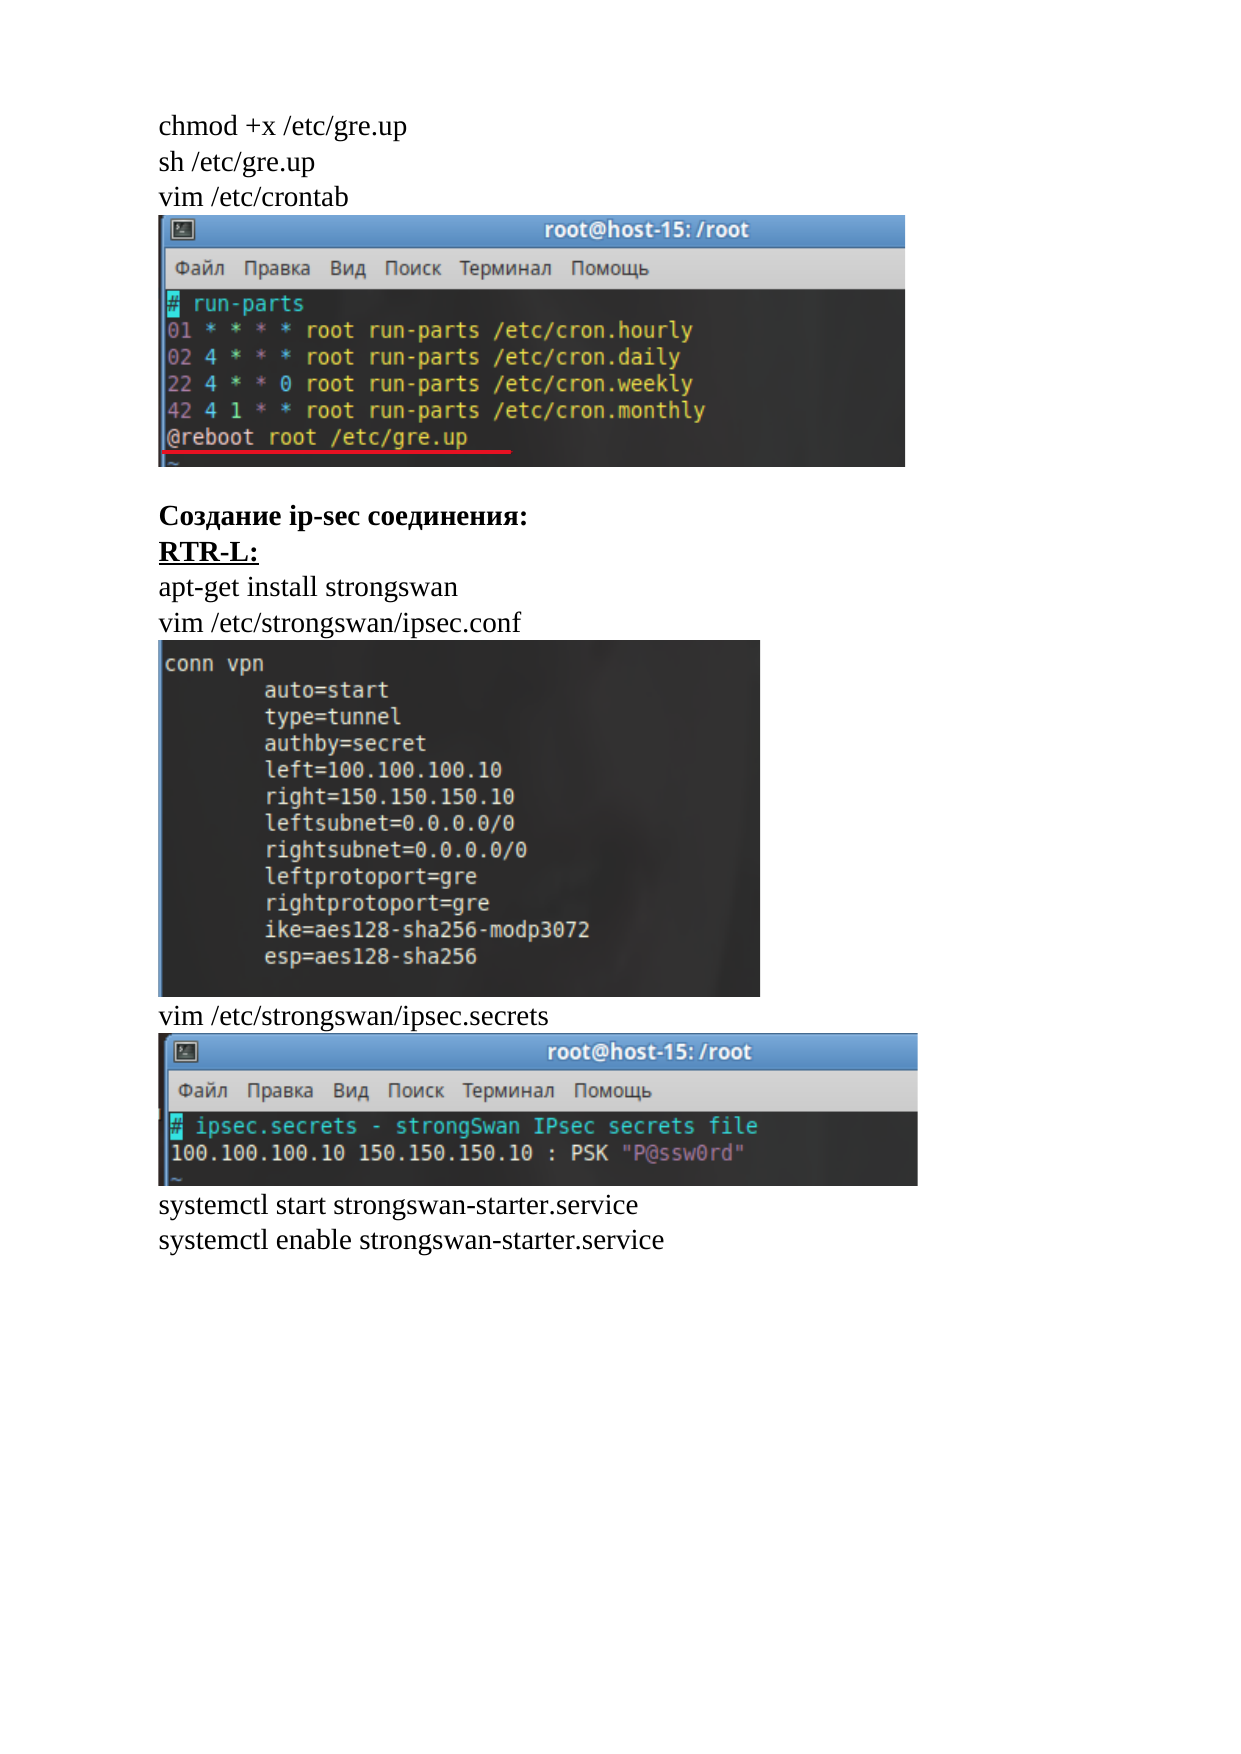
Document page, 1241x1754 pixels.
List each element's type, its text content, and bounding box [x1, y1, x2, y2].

text Создание ip-sec соединения: [158, 498, 1081, 532]
text chmod +x /etc/gre.up [158, 108, 1081, 142]
text vim /etc/strongswan/ipsec.secrets [158, 998, 1081, 1032]
text systemctl start strongswan-starter.service [158, 1187, 1081, 1221]
text vim /etc/crontab [158, 179, 1081, 213]
text vim /etc/strongswan/ipsec.conf [158, 605, 1081, 638]
text systemctl enable strongswan-starter.service [158, 1222, 1081, 1256]
picture [158, 1033, 918, 1186]
picture [158, 640, 761, 997]
text sh /etc/gre.up [158, 144, 1081, 177]
text RTR-L: [158, 534, 1081, 567]
text apt-get install strongswan [158, 569, 1081, 603]
picture [158, 215, 906, 467]
